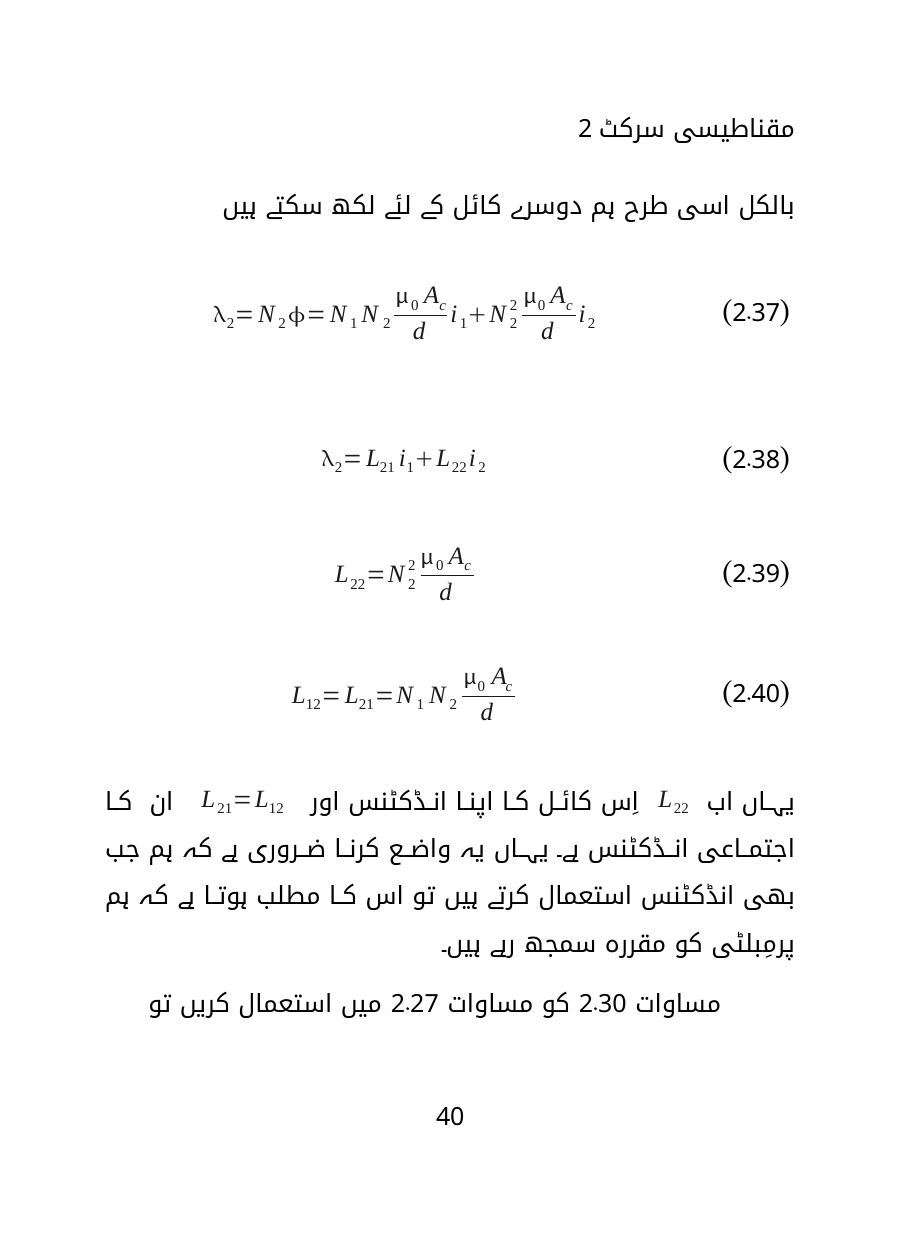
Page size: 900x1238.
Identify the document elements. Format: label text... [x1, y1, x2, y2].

table_header (2.40) [693, 657, 795, 744]
text یہاںپہلے کائل کی ذاتی انڈکٹنس ہے اوراِس کائل کی اپنے کرنٹ سے پیدا فلکس کے ساتھ ملاپ ہے۔ اِن دونوں کائلوں کا مشترکہ انڈکٹنس ہے اور پہلے کائل کے ساتھ کرنٹ کی وجہ سے پیدا کردہ فلکس کا ملاپ ہے۔ بالکل اسی طرح ہم دوسرے کائل کے لئے لکھ سکتے ہیں [105, 182, 795, 230]
text مساوات 2.30 کو مساوات 2.27 میں استعمال کریں تو [105, 980, 795, 1027]
table_header (2.39) [694, 537, 795, 623]
text یہاں اباِس کائل کا اپنا انڈکٹنس اور ان کا اجتماعی انڈکٹنس ہے۔ یہاں یہ واضع کرنا ضروری ہے کہ ہم جب بھی انڈکٹنس استعمال کرتے ہیں تو اس کا مطلب ہوتا ہے کہ ہم پرمِبلٹی کو مقررہ سمجھ رہے ہیں۔ [105, 778, 795, 967]
table_header [105, 537, 694, 623]
table_header [105, 657, 692, 744]
table_header [105, 431, 692, 502]
table_header (2.38) [693, 431, 795, 502]
table_header [105, 276, 694, 363]
table_header (2.37) [694, 276, 795, 363]
